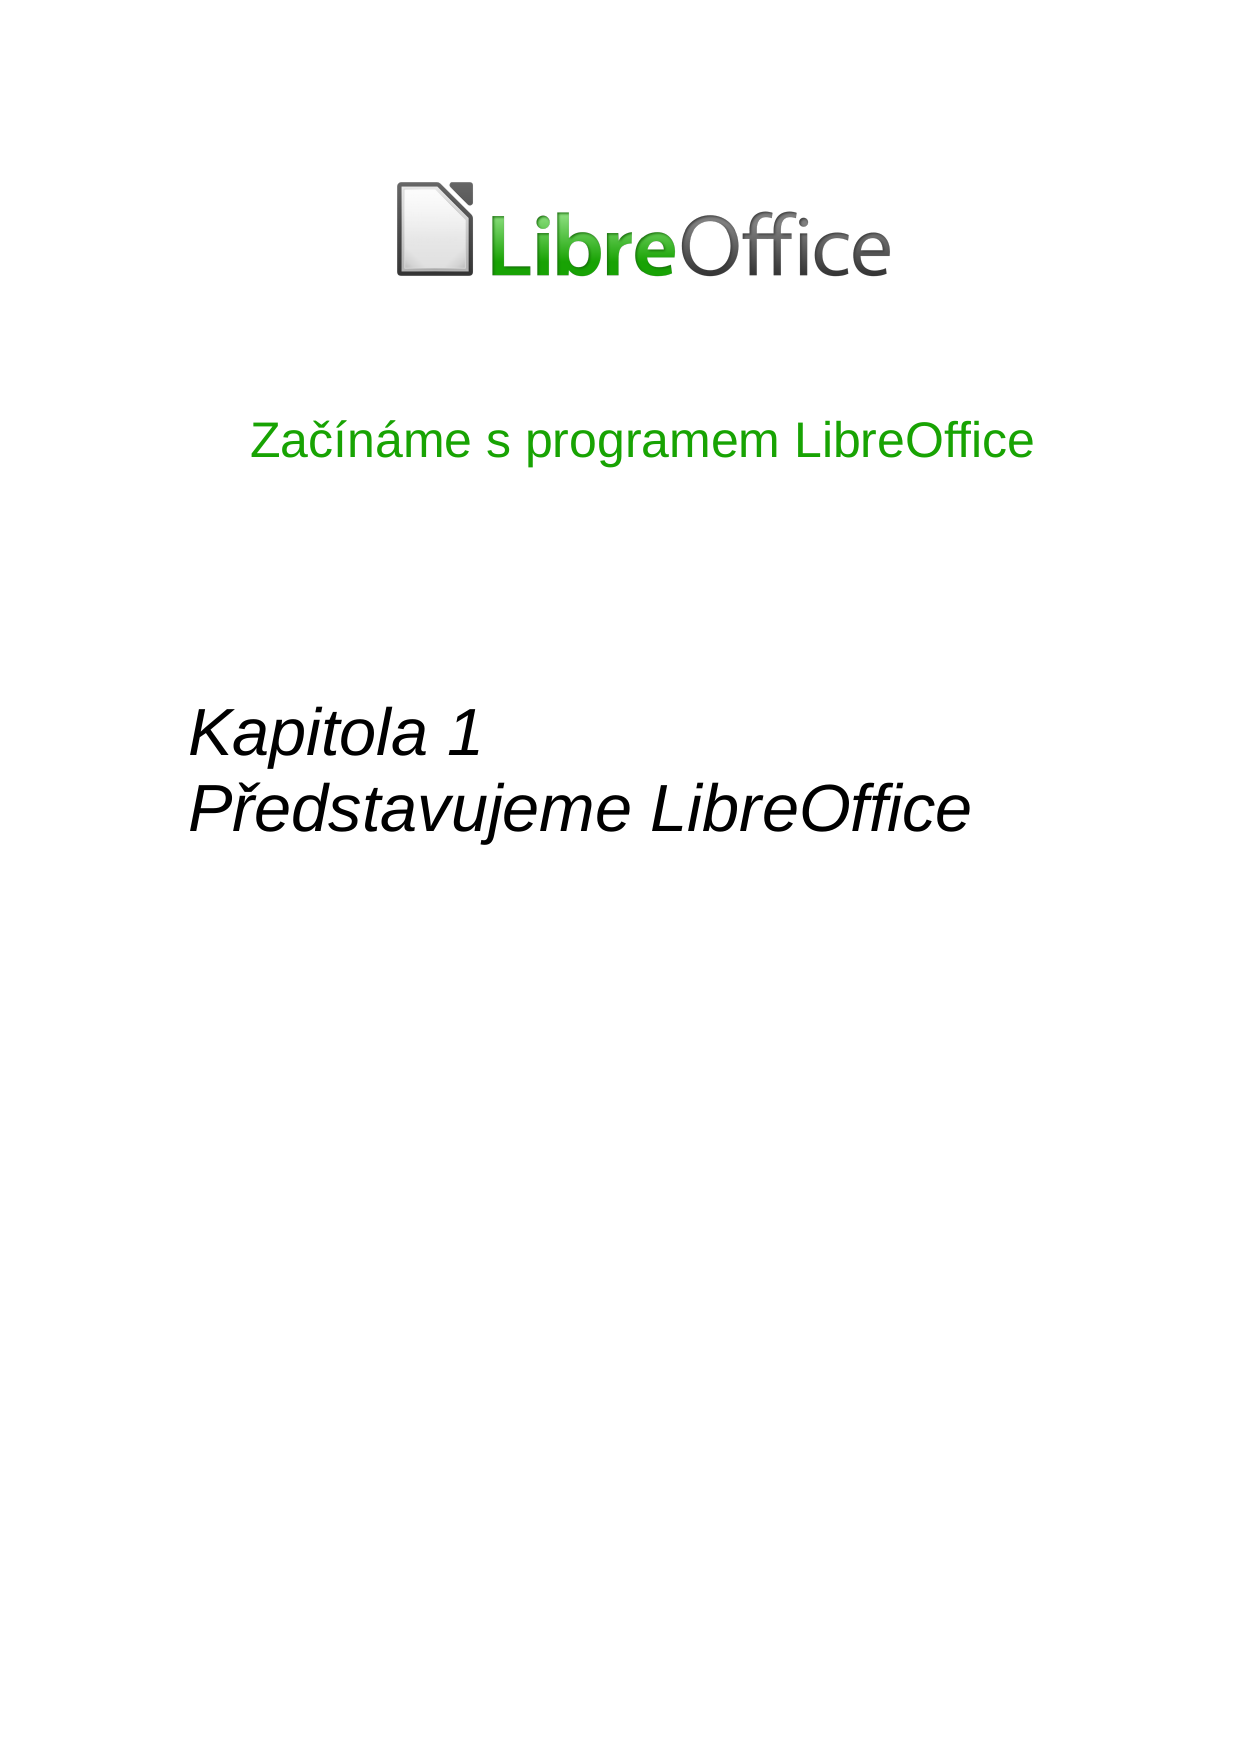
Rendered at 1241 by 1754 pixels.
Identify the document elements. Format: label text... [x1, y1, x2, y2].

text Začínáme s programem LibreOffice [188, 410, 1098, 468]
title Kapitola 1 Představujeme LibreOffice [188, 693, 1098, 846]
picture [392, 177, 893, 283]
